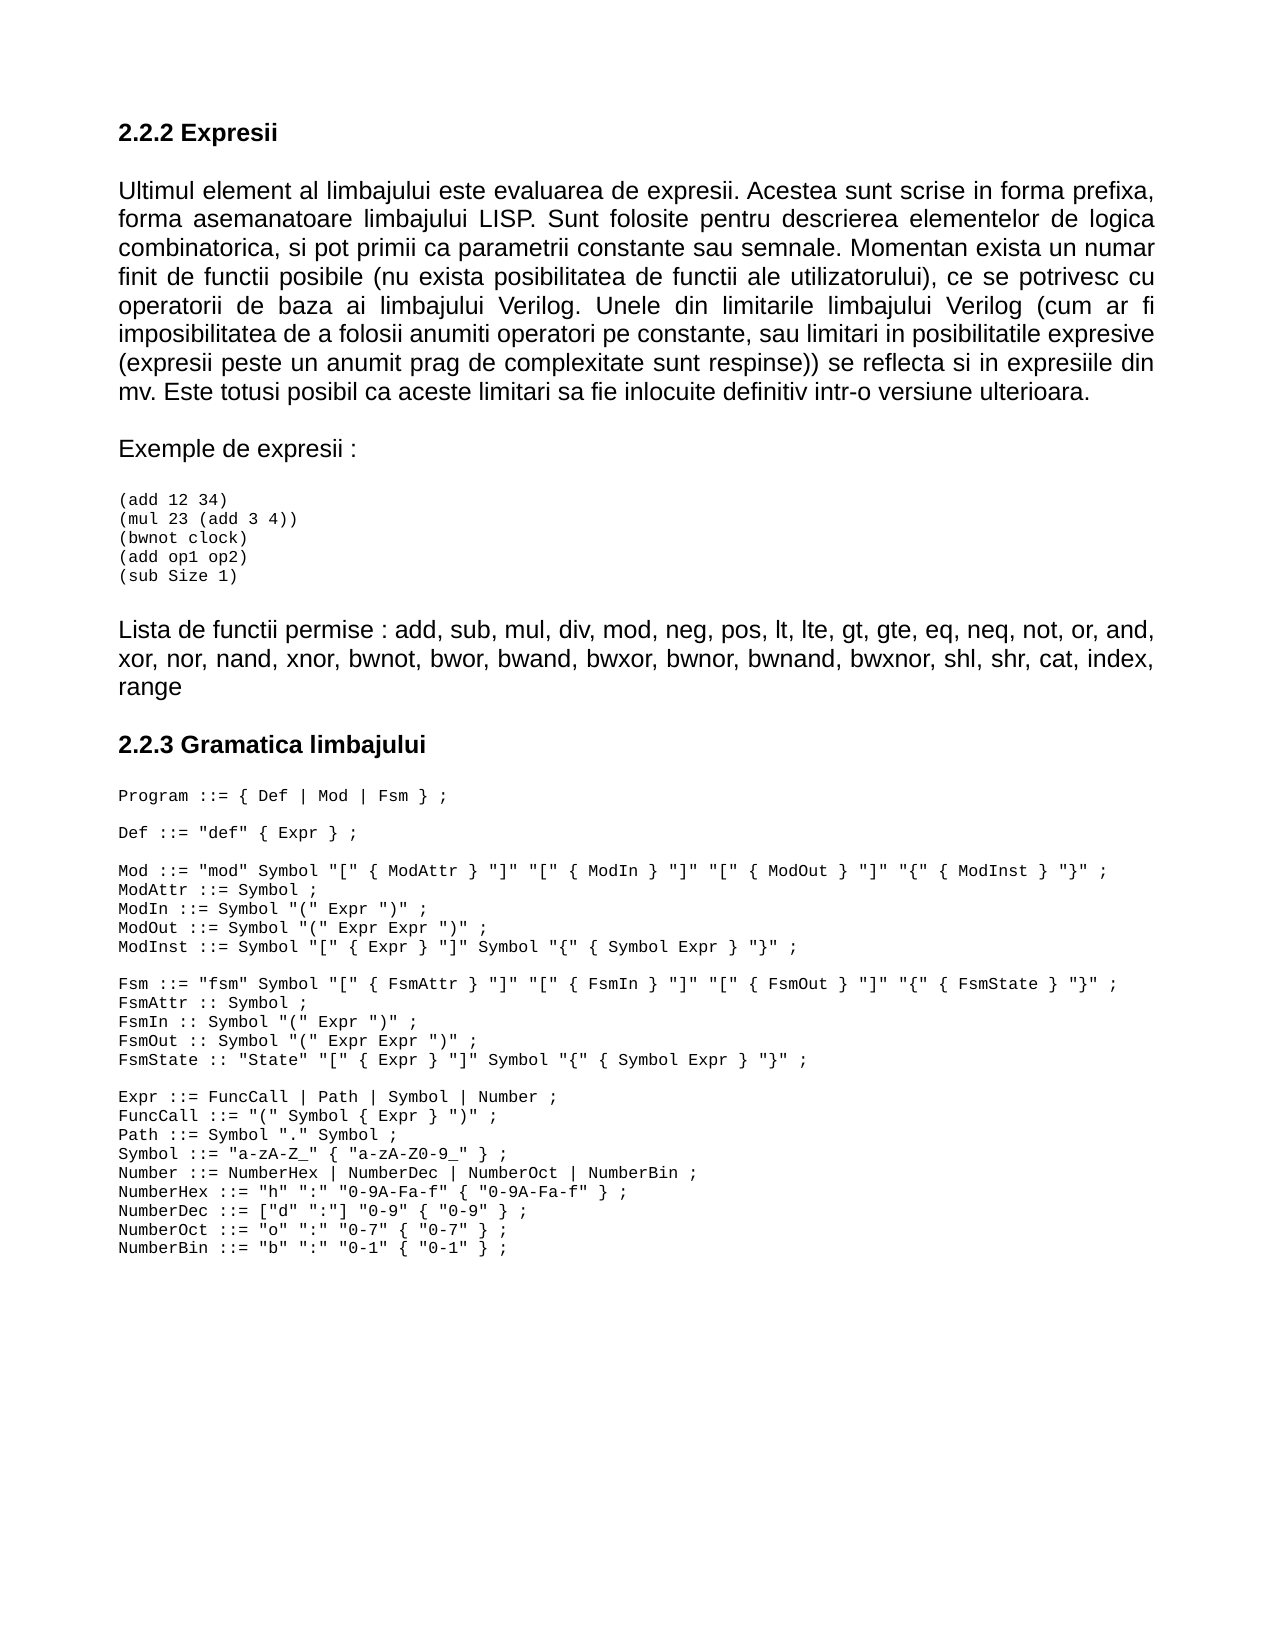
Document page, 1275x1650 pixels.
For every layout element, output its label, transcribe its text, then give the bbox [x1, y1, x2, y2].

text Path ::= Symbol "." Symbol ; [118, 1127, 1157, 1146]
text 2.2.3 Gramatica limbajului [118, 730, 1157, 759]
text NumberDec ::= ["d" ":"] "0-9" { "0-9" } ; [118, 1202, 1157, 1221]
text ModAttr ::= Symbol ; [118, 882, 1157, 901]
text Def ::= "def" { Expr } ; [118, 825, 1157, 844]
text (mul 23 (add 3 4)) [118, 511, 1157, 529]
text FuncCall ::= "(" Symbol { Expr } ")" ; [118, 1108, 1157, 1127]
text (add 12 34) [118, 492, 1157, 511]
text FsmState :: "State" "[" { Expr } "]" Symbol "{" { Symbol Expr } "}" ; [118, 1051, 1157, 1070]
text FsmOut :: Symbol "(" Expr Expr ")" ; [118, 1032, 1157, 1051]
text Mod ::= "mod" Symbol "[" { ModAttr } "]" "[" { ModIn } "]" "[" { ModOut } "]" "{" { ModInst } "}" ; [118, 863, 1157, 882]
text NumberOct ::= "o" ":" "0-7" { "0-7" } ; [118, 1221, 1157, 1240]
text Number ::= NumberHex | NumberDec | NumberOct | NumberBin ; [118, 1164, 1157, 1183]
text Expr ::= FuncCall | Path | Symbol | Number ; [118, 1089, 1157, 1108]
text Fsm ::= "fsm" Symbol "[" { FsmAttr } "]" "[" { FsmIn } "]" "[" { FsmOut } "]" "{" { FsmState } "}" ; [118, 976, 1157, 995]
text NumberBin ::= "b" ":" "0-1" { "0-1" } ; [118, 1240, 1157, 1259]
text Exemple de expresii : [118, 434, 1157, 463]
text NumberHex ::= "h" ":" "0-9A-Fa-f" { "0-9A-Fa-f" } ; [118, 1183, 1157, 1202]
text (bwnot clock) [118, 529, 1157, 548]
text Symbol ::= "a-zA-Z_" { "a-zA-Z0-9_" } ; [118, 1146, 1157, 1164]
text ModOut ::= Symbol "(" Expr Expr ")" ; [118, 919, 1157, 938]
text Program ::= { Def | Mod | Fsm } ; [118, 787, 1157, 806]
text ModIn ::= Symbol "(" Expr ")" ; [118, 901, 1157, 919]
text (sub Size 1) [118, 567, 1157, 586]
text FsmIn :: Symbol "(" Expr ")" ; [118, 1014, 1157, 1032]
text 2.2.2 Expresii [118, 118, 1157, 147]
text (add op1 op2) [118, 548, 1157, 567]
text Lista de functii permise : add, sub, mul, div, mod, neg, pos, lt, lte, gt, gte, eq, neq, not, or, and, xor, nor, nand, xnor, bwnot, bwor, bwand, bwxor, bwnor, bwnand, bwxnor, shl, shr, cat, index, range [118, 615, 1157, 701]
text ModInst ::= Symbol "[" { Expr } "]" Symbol "{" { Symbol Expr } "}" ; [118, 938, 1157, 957]
text FsmAttr :: Symbol ; [118, 995, 1157, 1014]
text Ultimul element al limbajului este evaluarea de expresii. Acestea sunt scrise in forma prefixa, forma asemanatoare limbajului LISP. Sunt folosite pentru descrierea elementelor de logica combinatorica, si pot primii ca parametrii constante sau semnale. Momentan exista un numar finit de functii posibile (nu exista posibilitatea de functii ale utilizatorului), ce se potrivesc cu operatorii de baza ai limbajului Verilog. Unele din limitarile limbajului Verilog (cum ar fi imposibilitatea de a folosii anumiti operatori pe constante, sau limitari in posibilitatile expresive (expresii peste un anumit prag de complexitate sunt respinse)) se reflecta si in expresiile din mv. Este totusi posibil ca aceste limitari sa fie inlocuite definitiv intr-o versiune ulterioara. [118, 176, 1157, 406]
